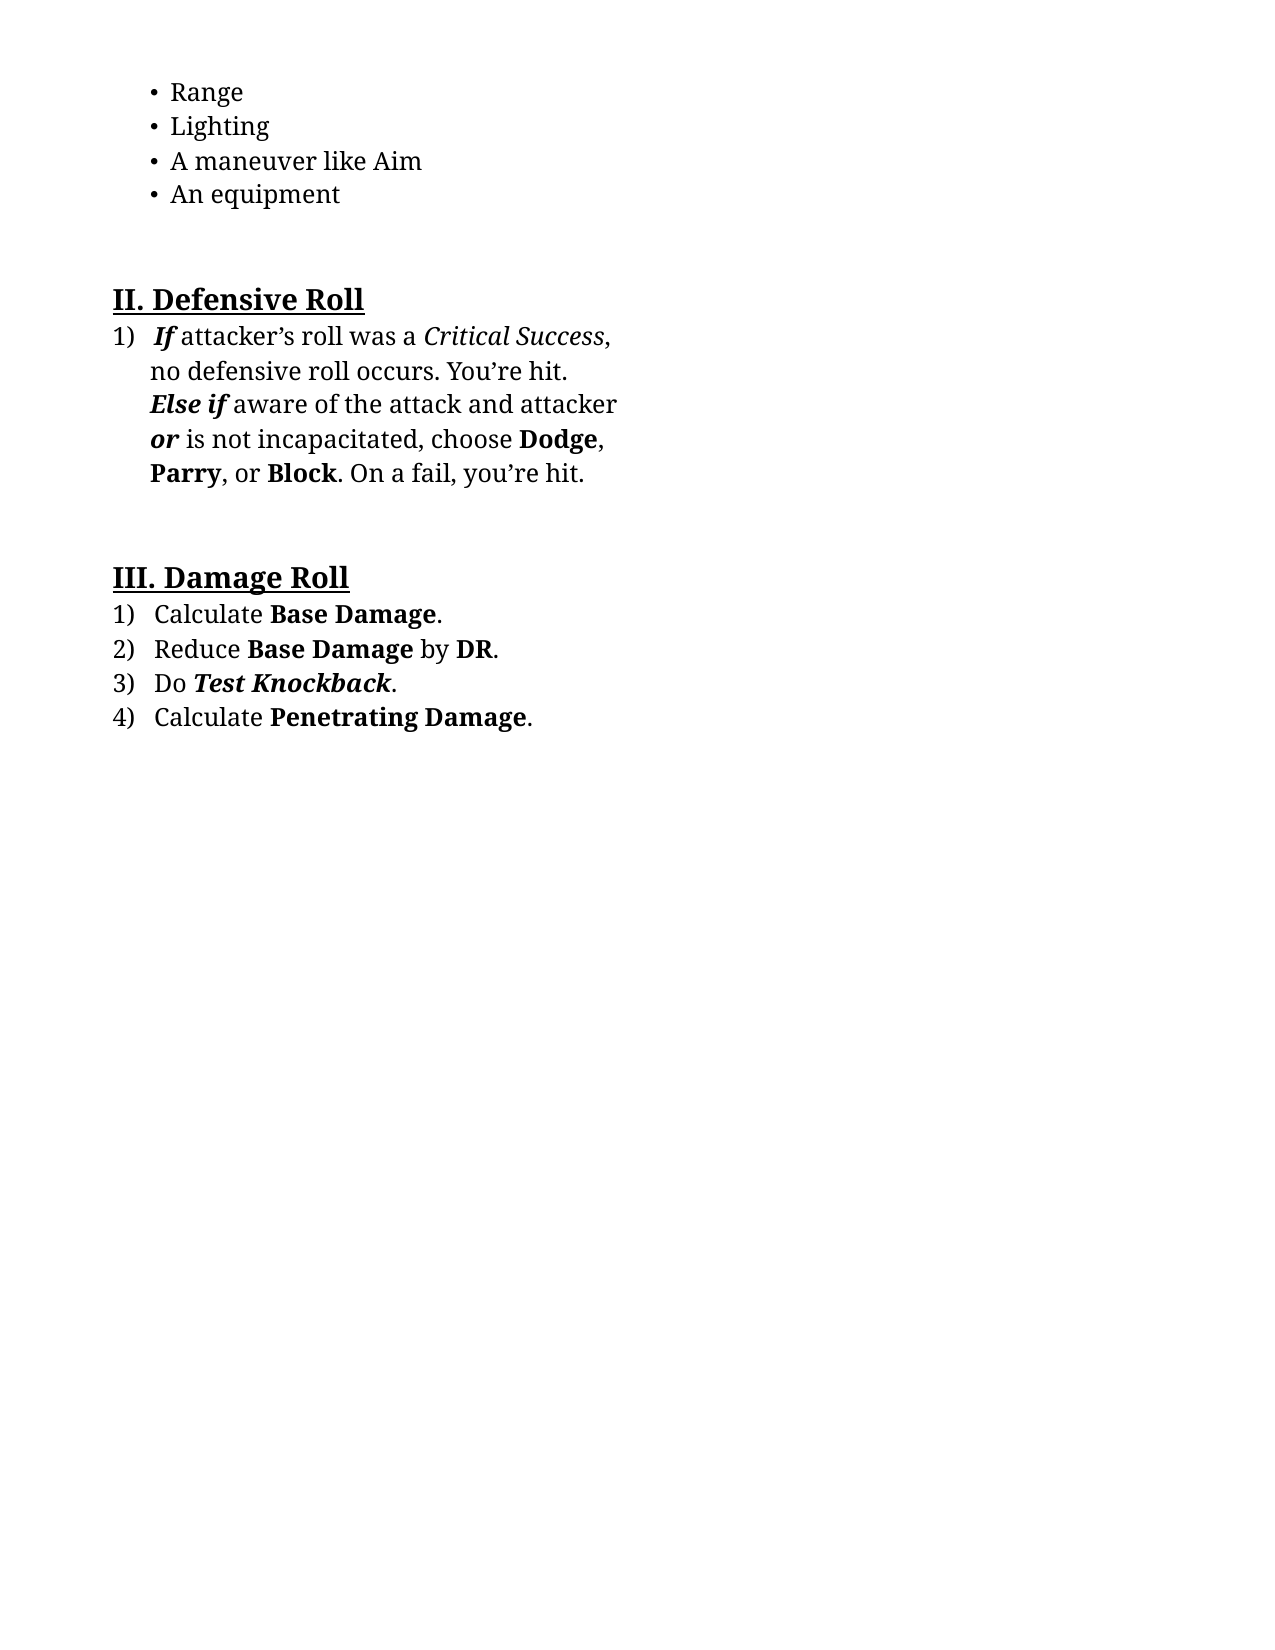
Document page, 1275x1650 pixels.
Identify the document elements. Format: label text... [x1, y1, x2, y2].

list Lighting [150, 109, 630, 143]
list Range [150, 75, 630, 109]
list Reduce Base Damage by DR. [112, 631, 630, 665]
list If attacker’s roll was a Critical Success, no defensive roll occurs. You’re hit. Else if aware of the attack and attacker or is not incapacitated, choose Dodge, Parry, or Block. On a fail, you’re hit. [112, 319, 630, 489]
list Calculate Base Damage. [112, 597, 630, 631]
list Calculate Penetrating Damage. [112, 699, 630, 733]
list Do Test Knockback. [112, 665, 630, 699]
list An equipment [150, 177, 630, 211]
text II. Defensive Roll [112, 279, 630, 319]
text III. Damage Roll [112, 557, 630, 597]
list A maneuver like Aim [150, 143, 630, 177]
